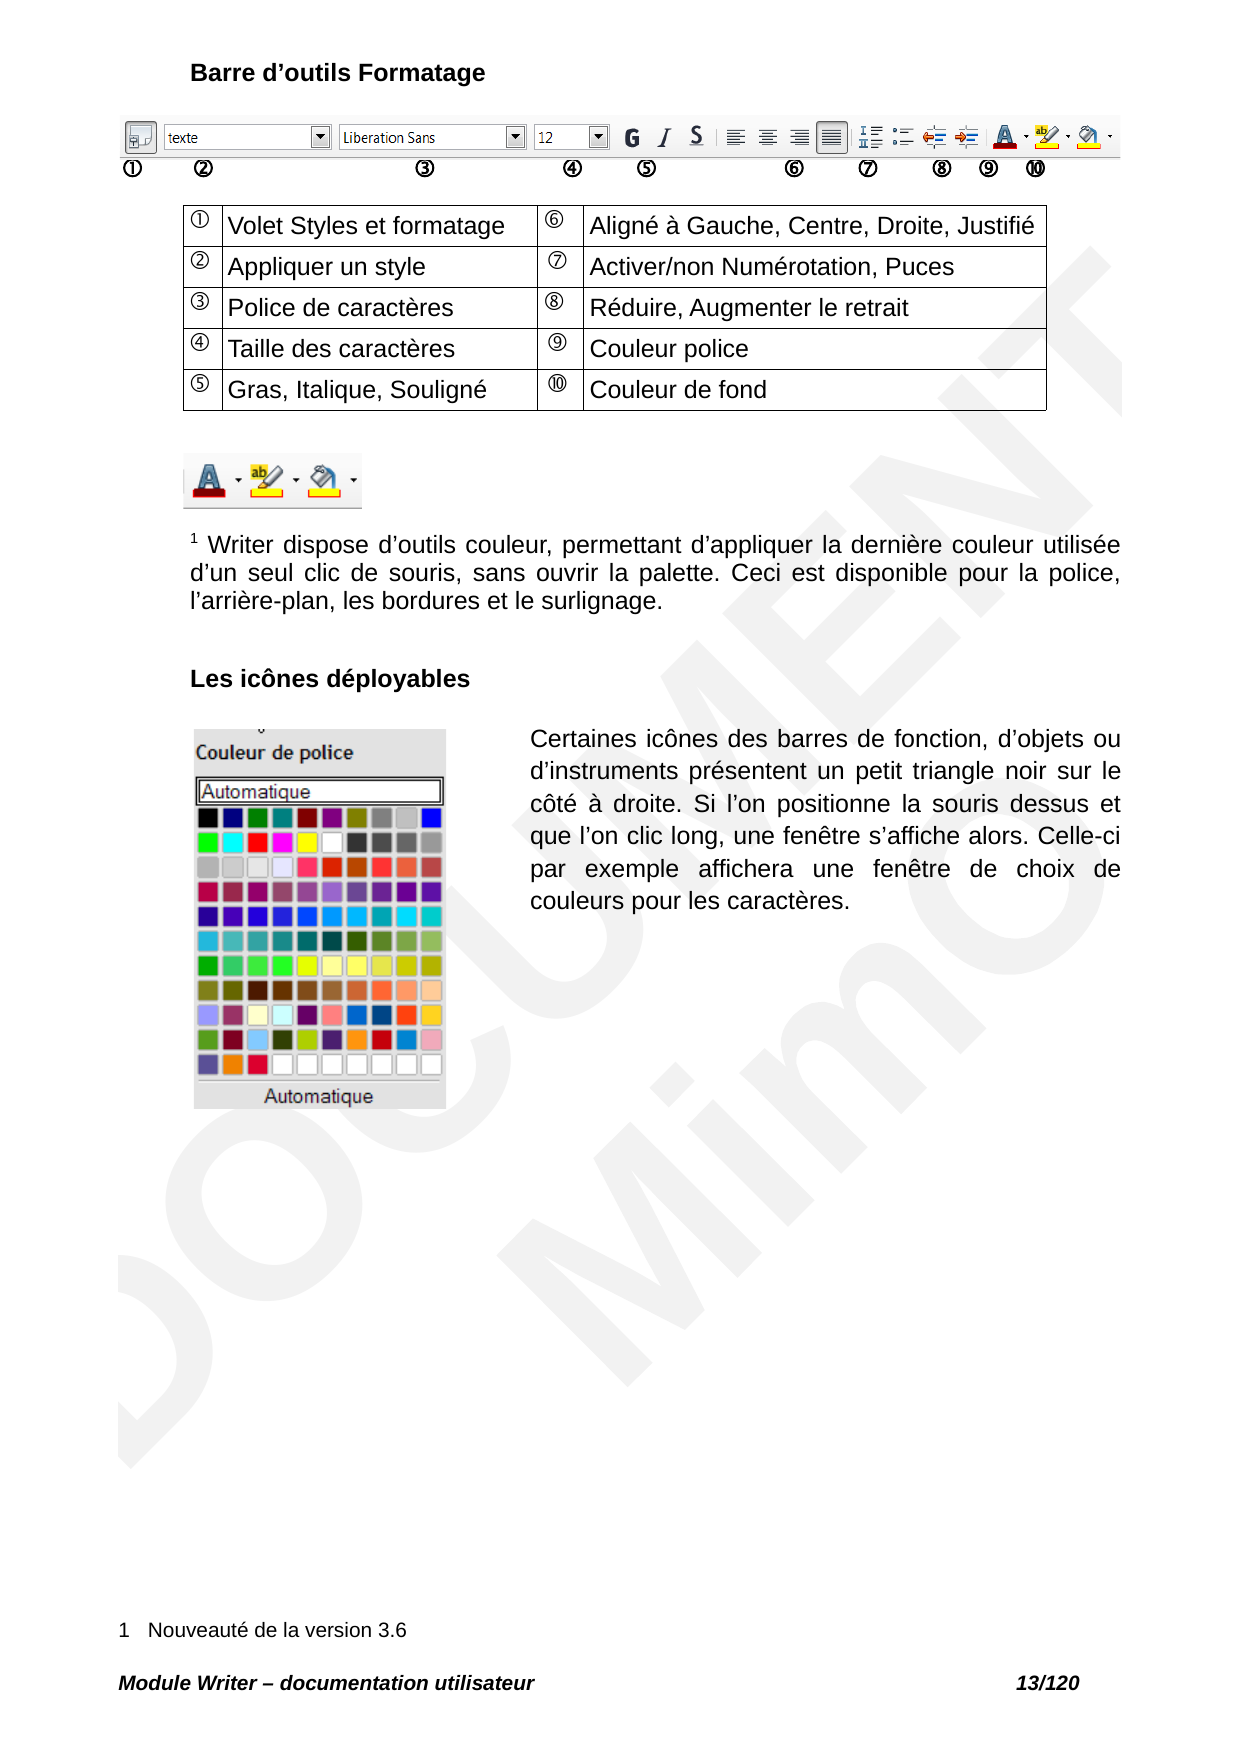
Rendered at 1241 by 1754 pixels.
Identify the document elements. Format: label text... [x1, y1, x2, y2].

table_cell Réduire, Augmenter le retrait [584, 288, 1046, 328]
table_header  [184, 206, 222, 246]
table_cell  [184, 288, 222, 328]
table_cell  [184, 247, 222, 287]
table_cell Police de caractères [223, 288, 537, 328]
table_cell Activer/non Numérotation, Puces [584, 247, 1046, 287]
table_cell  [538, 329, 583, 369]
table_cell Gras, Italique, Souligné [223, 370, 537, 410]
table_cell Taille des caractères [223, 329, 537, 369]
table_cell  [184, 370, 222, 410]
table_cell  [538, 288, 583, 328]
table_header  [538, 206, 583, 246]
text           [121, 115, 1122, 182]
picture [193, 729, 447, 1109]
text Barre d’outils Formatage [190, 59, 1122, 87]
text Certaines icônes des barres de fonction, d’objets ou d’instruments présentent un petit triangle noir sur le côté à droite. Si l’on positionne la souris dessus et que l’on clic long, une fenêtre s’affiche alors. Celle-ci par exemple affichera une fenêtre de choix de couleurs pour les caractères. [190, 721, 1122, 916]
table_header Aligné à Gauche, Centre, Droite, Justifié [584, 206, 1046, 246]
table_cell  [184, 329, 222, 369]
table_cell  [538, 370, 583, 410]
table_cell  [538, 247, 583, 287]
table_cell Couleur police [584, 329, 1046, 369]
picture [119, 115, 1121, 160]
picture [183, 453, 362, 509]
text Les icônes déployables [190, 665, 1122, 693]
text Nouveauté de la version 3.6 [118, 1619, 1122, 1642]
table_cell Couleur de fond [584, 370, 1046, 410]
table_header Volet Styles et formatage [223, 206, 537, 246]
text Writer dispose d’outils couleur, permettant d’appliquer la dernière couleur utilisée d’un seul clic de souris, sans ouvrir la palette. Ceci est disponible pour la police, l’arrière-plan, les bordures et le surlignage. [190, 531, 1122, 614]
table_cell Appliquer un style [223, 247, 537, 287]
